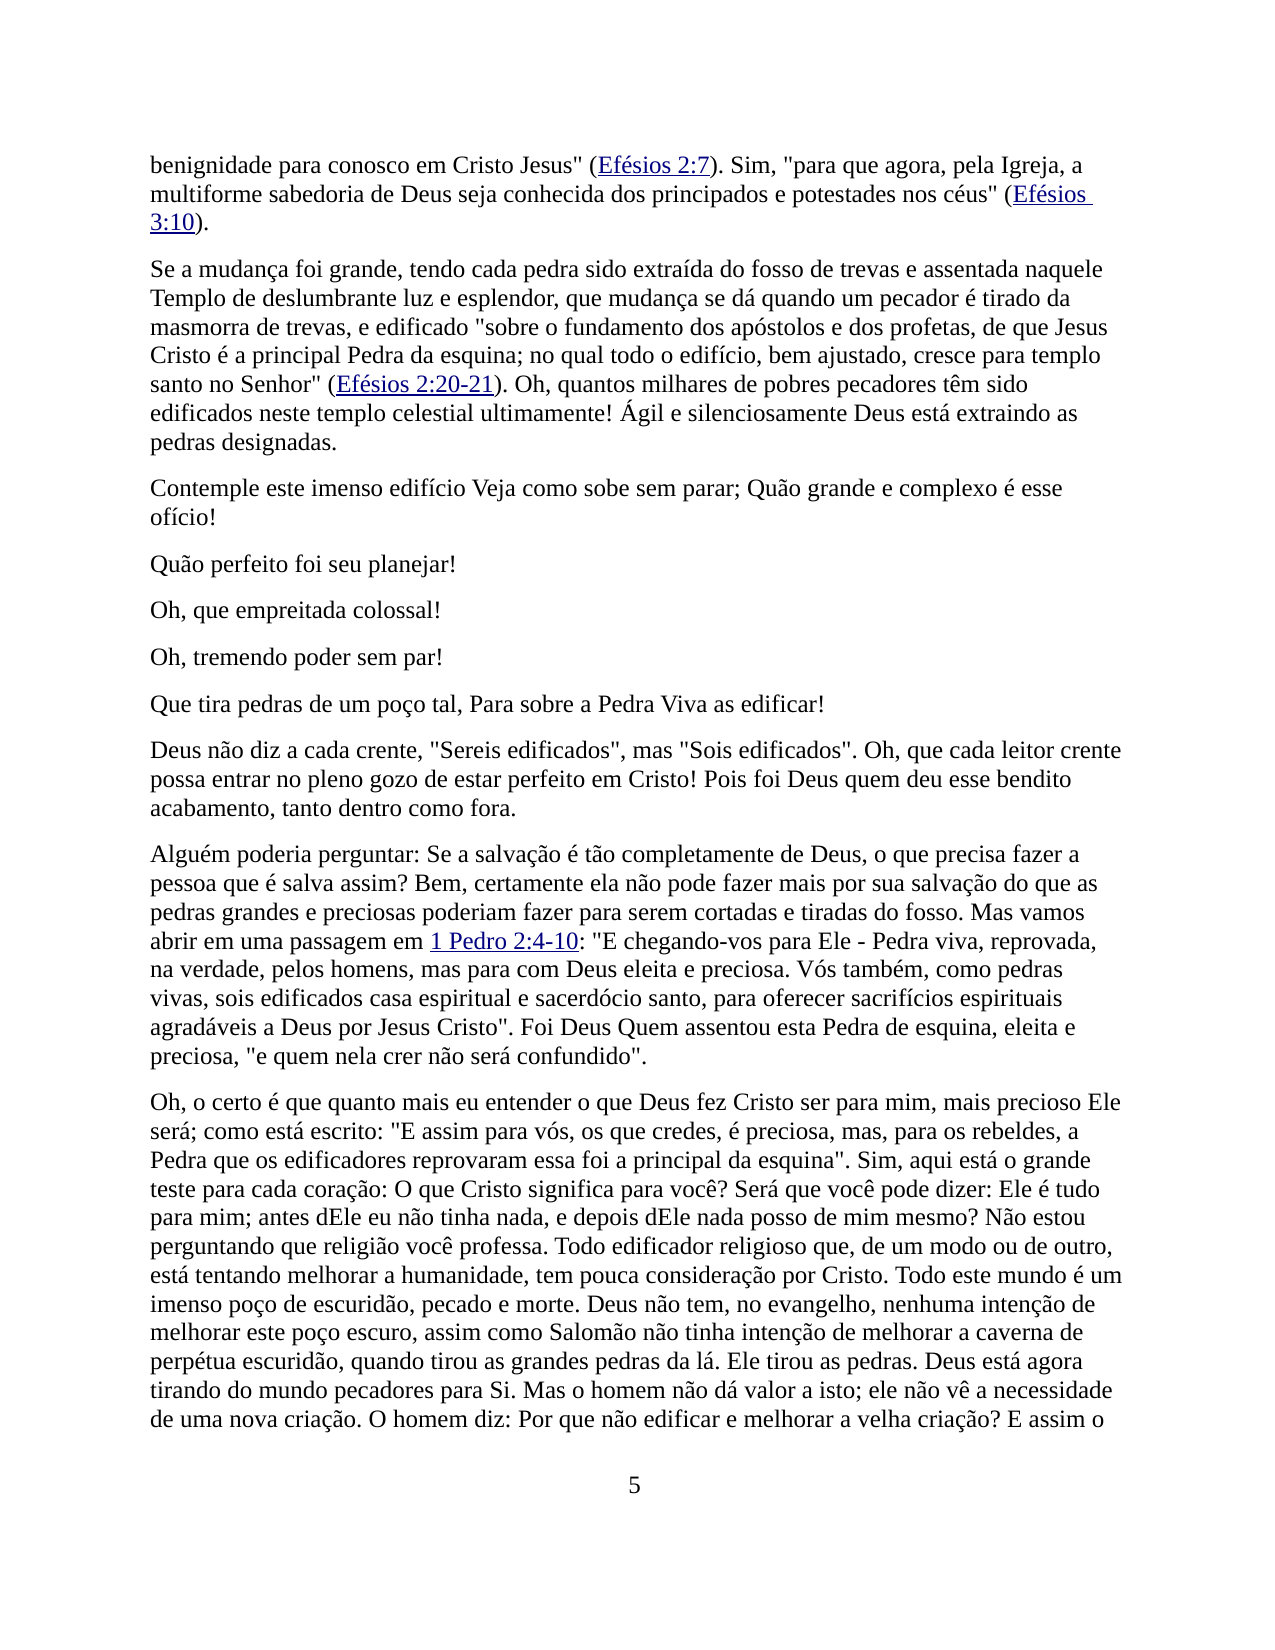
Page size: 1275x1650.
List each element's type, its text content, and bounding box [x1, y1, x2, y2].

text Deus não diz a cada crente, "Sereis edificados", mas "Sois edificados". Oh, que cada leitor crente possa entrar no pleno gozo de estar perfeito em Cristo! Pois foi Deus quem deu esse bendito acabamento, tanto dentro como fora. [150, 735, 1125, 822]
text Que tira pedras de um poço tal, Para sobre a Pedra Viva as edificar! [150, 689, 1125, 717]
text Contemple este imenso edifício Veja como sobe sem parar; Quão grande e complexo é esse ofício! [150, 473, 1125, 531]
text Oh, o certo é que quanto mais eu entender o que Deus fez Cristo ser para mim, mais precioso Ele será; como está escrito: "E assim para vós, os que credes, é preciosa, mas, para os rebeldes, a Pedra que os edificadores reprovaram essa foi a principal da esquina". Sim, aqui está o grande teste para cada coração: O que Cristo significa para você? Será que você pode dizer: Ele é tudo para mim; antes dEle eu não tinha nada, e depois dEle nada posso de mim mesmo? Não estou perguntando que religião você professa. Todo edificador religioso que, de um modo ou de outro, está tentando melhorar a humanidade, tem pouca consideração por Cristo. Todo este mundo é um imenso poço de escuridão, pecado e morte. Deus não tem, no evangelho, nenhuma intenção de melhorar este poço escuro, assim como Salomão não tinha intenção de melhorar a caverna de perpétua escuridão, quando tirou as grandes pedras da lá. Ele tirou as pedras. Deus está agora tirando do mundo pecadores para Si. Mas o homem não dá valor a isto; ele não vê a necessidade de uma nova criação. O homem diz: Por que não edificar e melhorar a velha criação? E assim o [150, 1087, 1125, 1432]
text Oh, que empreitada colossal! [150, 595, 1125, 624]
text Oh, tremendo poder sem par! [150, 642, 1125, 671]
text benignidade para conosco em Cristo Jesus" (Efésios 2:7). Sim, "para que agora, pela Igreja, a multiforme sabedoria de Deus seja conhecida dos principados e potestades nos céus" (Efésios 3:10). [150, 150, 1125, 236]
text Se a mudança foi grande, tendo cada pedra sido extraída do fosso de trevas e assentada naquele Templo de deslumbrante luz e esplendor, que mudança se dá quando um pecador é tirado da masmorra de trevas, e edificado "sobre o fundamento dos apóstolos e dos profetas, de que Jesus Cristo é a principal Pedra da esquina; no qual todo o edifício, bem ajustado, cresce para templo santo no Senhor" (Efésios 2:20-21). Oh, quantos milhares de pobres pecadores têm sido edificados neste templo celestial ultimamente! Ágil e silenciosamente Deus está extraindo as pedras designadas. [150, 254, 1125, 455]
text Quão perfeito foi seu planejar! [150, 549, 1125, 577]
text Alguém poderia perguntar: Se a salvação é tão completamente de Deus, o que precisa fazer a pessoa que é salva assim? Bem, certamente ela não pode fazer mais por sua salvação do que as pedras grandes e preciosas poderiam fazer para serem cortadas e tiradas do fosso. Mas vamos abrir em uma passagem em 1 Pedro 2:4-10: "E chegando-vos para Ele - Pedra viva, reprovada, na verdade, pelos homens, mas para com Deus eleita e preciosa. Vós também, como pedras vivas, sois edificados casa espiritual e sacerdócio santo, para oferecer sacrifícios espirituais agradáveis a Deus por Jesus Cristo". Foi Deus Quem assentou esta Pedra de esquina, eleita e preciosa, "e quem nela crer não será confundido". [150, 839, 1125, 1069]
